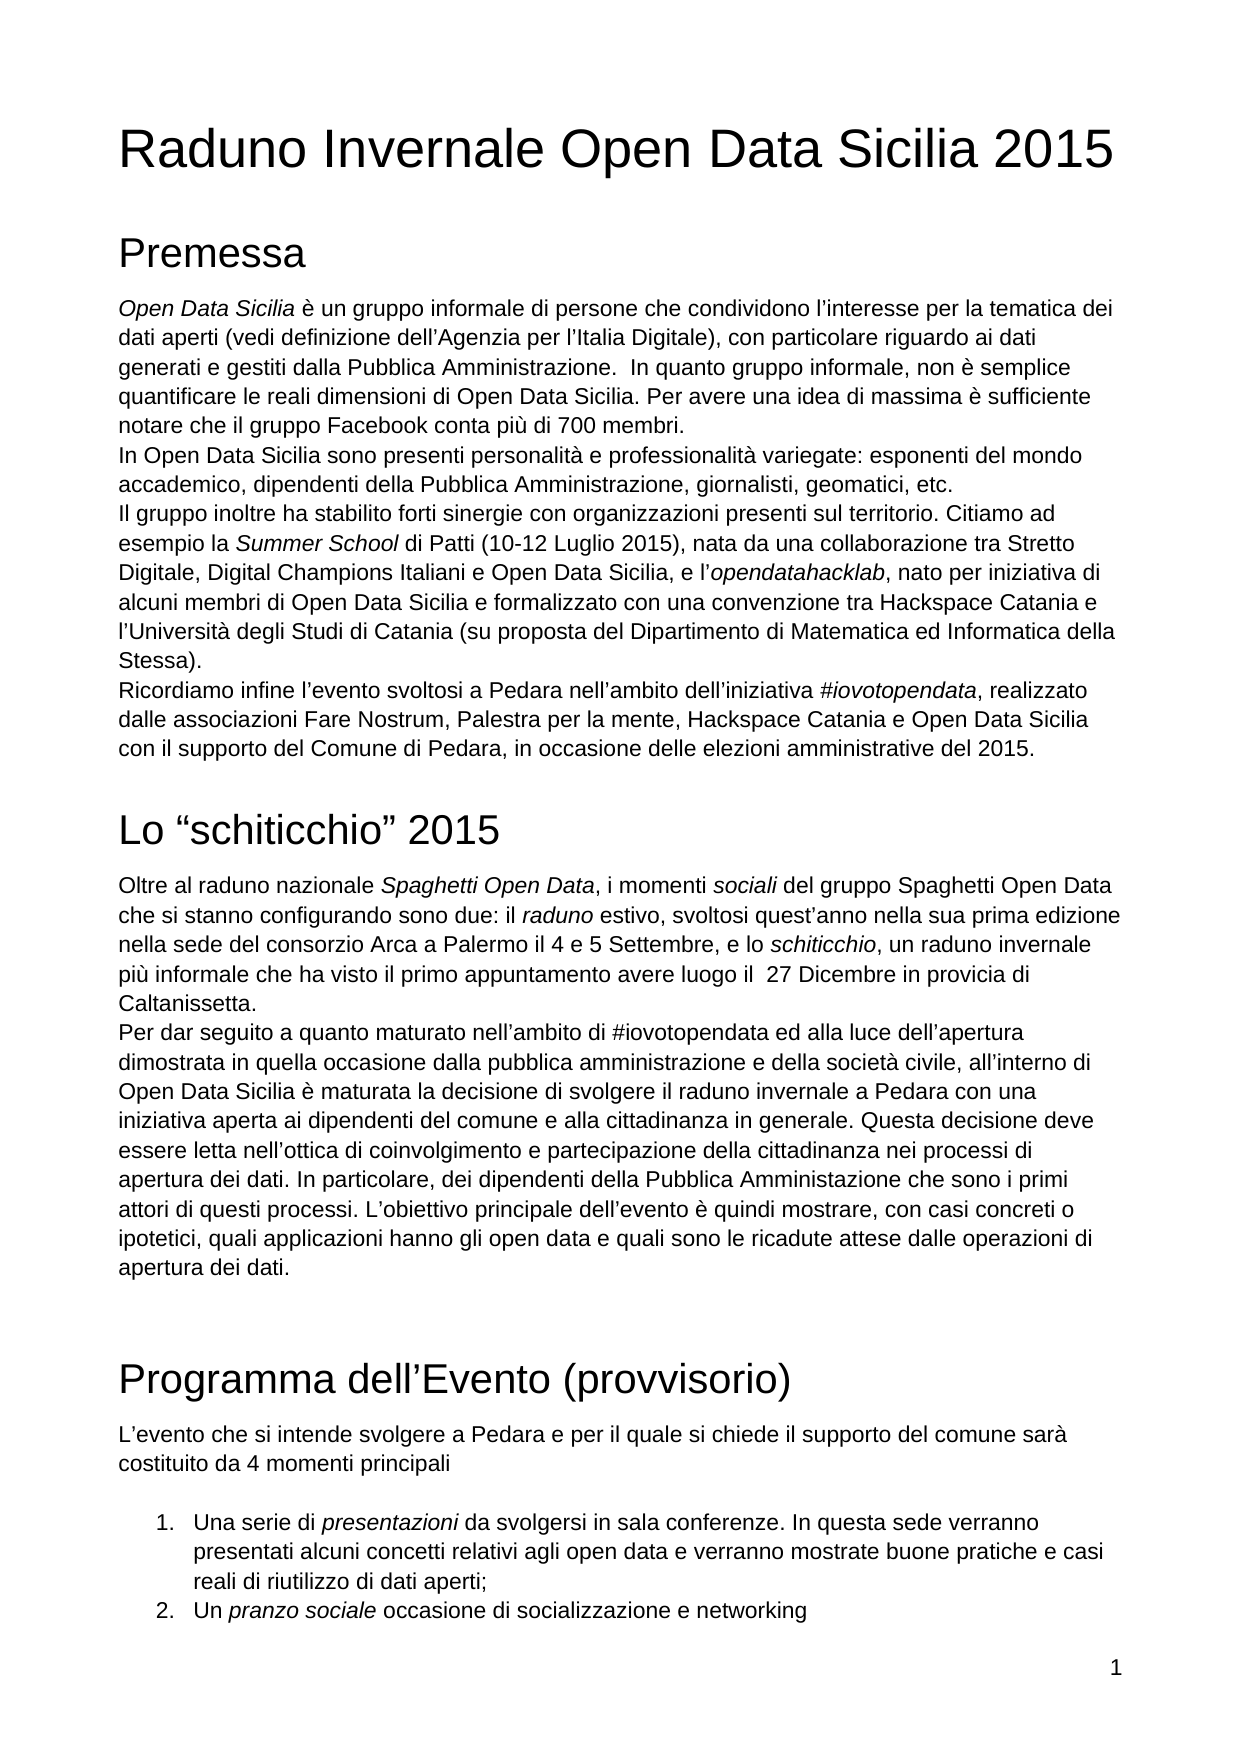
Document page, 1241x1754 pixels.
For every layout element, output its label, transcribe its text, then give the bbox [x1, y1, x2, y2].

text Oltre al raduno nazionale Spaghetti Open Data, i momenti sociali del gruppo Spaghetti Open Data che si stanno configurando sono due: il raduno estivo, svoltosi quest’anno nella sua prima edizione nella sede del consorzio Arca a Palermo il 4 e 5 Settembre, e lo schiticchio, un raduno invernale più informale che ha visto il primo appuntamento avere luogo il 27 Dicembre in provicia di Caltanissetta. [118, 873, 1122, 1016]
list Un pranzo sociale occasione di socializzazione e networking [156, 1598, 1122, 1623]
subtitle Programma dell’Evento (provvisorio) [118, 1355, 1122, 1402]
subtitle Premessa [118, 229, 1122, 276]
text Il gruppo inoltre ha stabilito forti sinergie con organizzazioni presenti sul territorio. Citiamo ad esempio la Summer School di Patti (10-12 Luglio 2015), nata da una collaborazione tra Stretto Digitale, Digital Champions Italiani e Open Data Sicilia, e l’opendatahacklab, nato per iniziativa di alcuni membri di Open Data Sicilia e formalizzato con una convenzione tra Hackspace Catania e l’Università degli Studi di Catania (su proposta del Dipartimento di Matematica ed Informatica della Stessa). [118, 501, 1122, 673]
text Per dar seguito a quanto maturato nell’ambito di #iovotopendata ed alla luce dell’apertura dimostrata in quella occasione dalla pubblica amministrazione e della società civile, all’interno di Open Data Sicilia è maturata la decisione di svolgere il raduno invernale a Pedara con una iniziativa aperta ai dipendenti del comune e alla cittadinanza in generale. Questa decisione deve essere letta nell’ottica di coinvolgimento e partecipazione della cittadinanza nei processi di apertura dei dati. In particolare, dei dipendenti della Pubblica Amministazione che sono i primi attori di questi processi. L’obiettivo principale dell’evento è quindi mostrare, con casi concreti o ipotetici, quali applicazioni hanno gli open data e quali sono le ricadute attese dalle operazioni di apertura dei dati. [118, 1020, 1122, 1281]
text Open Data Sicilia è un gruppo informale di persone che condividono l’interesse per la tematica dei dati aperti (vedi definizione dell’Agenzia per l’Italia Digitale), con particolare riguardo ai dati generati e gestiti dalla Pubblica Amministrazione. In quanto gruppo informale, non è semplice quantificare le reali dimensioni di Open Data Sicilia. Per avere una idea di massima è sufficiente notare che il gruppo Facebook conta più di 700 membri. [118, 295, 1122, 438]
text Ricordiamo infine l’evento svoltosi a Pedara nell’ambito dell’iniziativa #iovotopendata, realizzato dalle associazioni Fare Nostrum, Palestra per la mente, Hackspace Catania e Open Data Sicilia con il supporto del Comune di Pedara, in occasione delle elezioni amministrative del 2015. [118, 677, 1122, 762]
title Raduno Invernale Open Data Sicilia 2015 [118, 118, 1122, 179]
text L’evento che si intende svolgere a Pedara e per il quale si chiede il supporto del comune sarà costituito da 4 momenti principali [118, 1421, 1122, 1476]
text In Open Data Sicilia sono presenti personalità e professionalità variegate: esponenti del mondo accademico, dipendenti della Pubblica Amministrazione, giornalisti, geomatici, etc. [118, 442, 1122, 497]
list Una serie di presentazioni da svolgersi in sala conferenze. In questa sede verranno presentati alcuni concetti relativi agli open data e verranno mostrate buone pratiche e casi reali di riutilizzo di dati aperti; [156, 1509, 1122, 1594]
subtitle Lo “schiticchio” 2015 [118, 807, 1122, 854]
